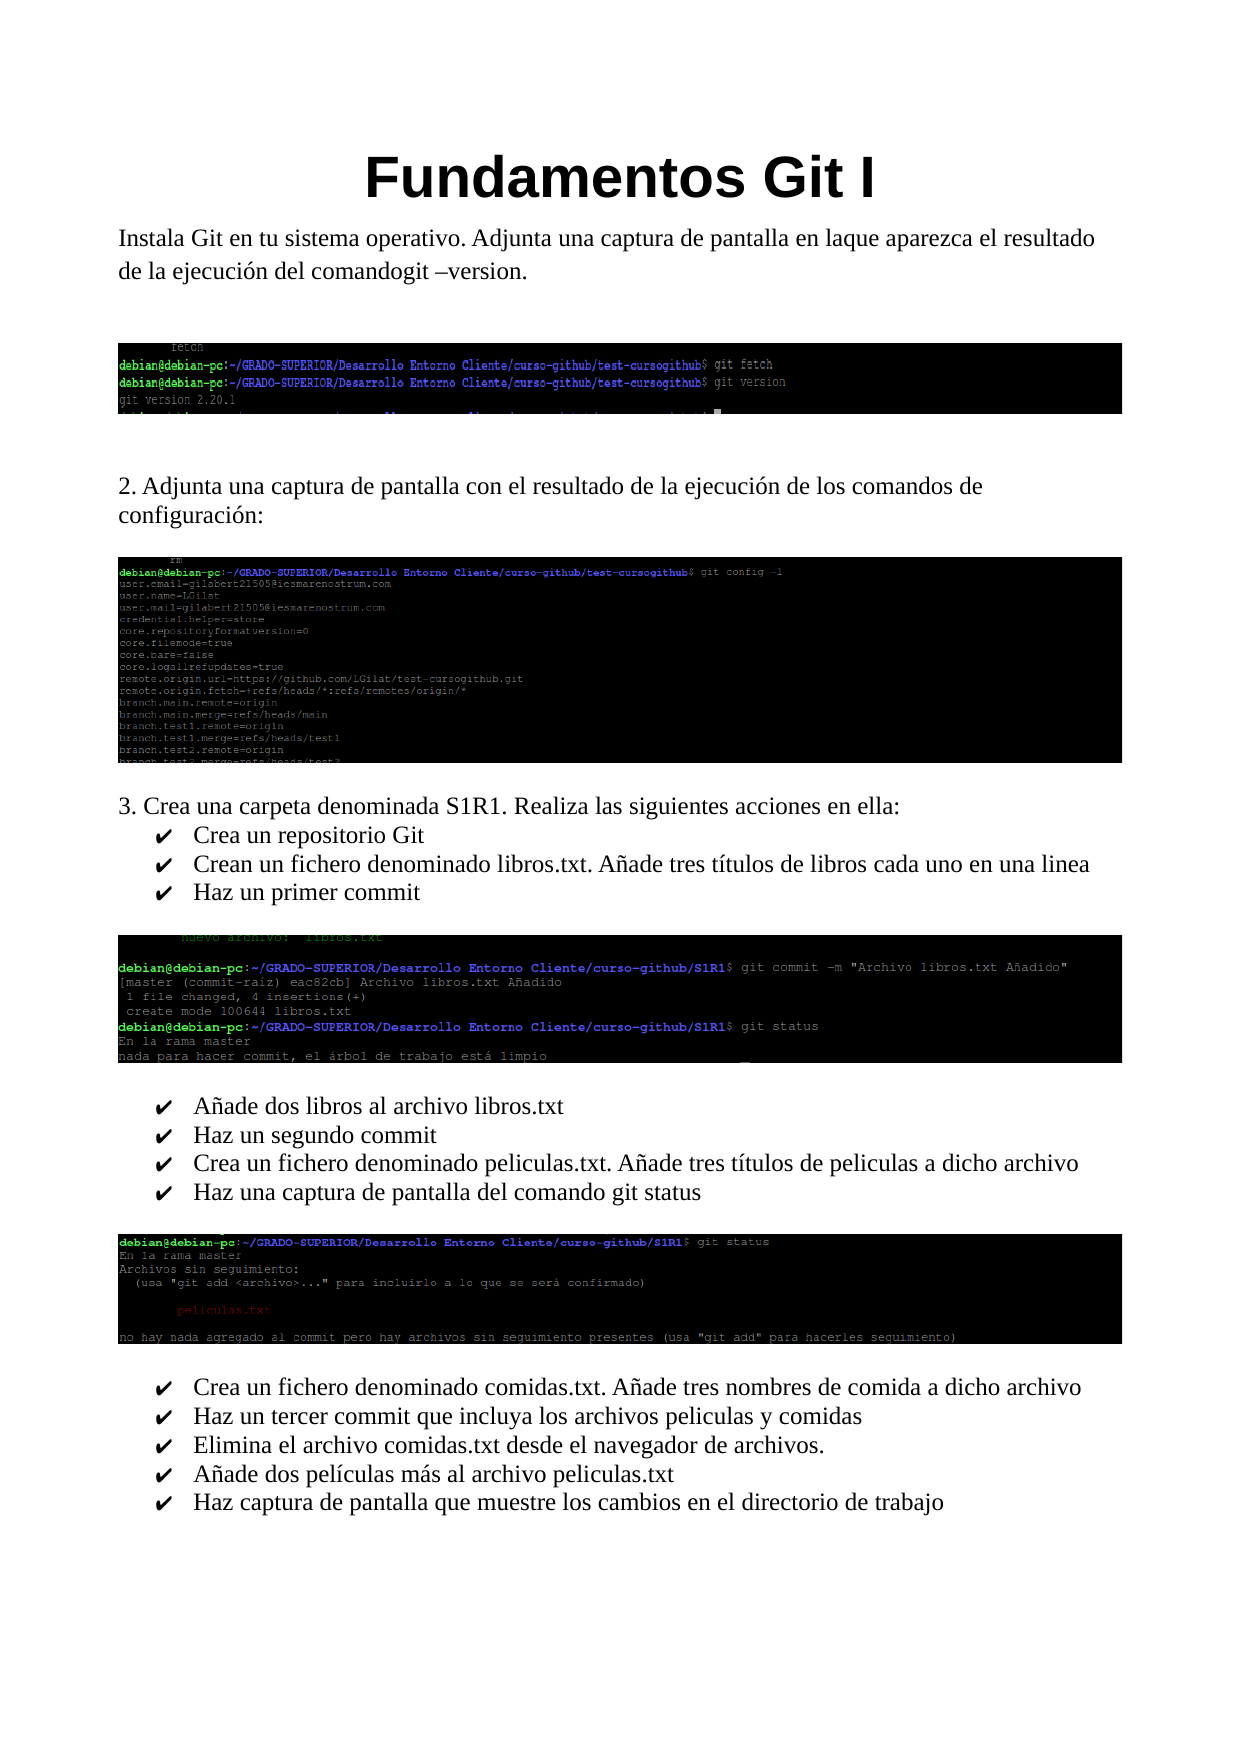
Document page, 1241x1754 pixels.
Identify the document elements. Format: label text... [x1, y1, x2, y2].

list Elimina el archivo comidas.txt desde el navegador de archivos. [156, 1430, 1122, 1459]
title Fundamentos Git I [118, 143, 1122, 210]
list Crea un fichero denominado comidas.txt. Añade tres nombres de comida a dicho archivo [156, 1372, 1122, 1401]
picture [118, 1234, 1123, 1344]
list Crea un repositorio Git [156, 820, 1122, 849]
picture [118, 557, 1123, 763]
list Haz un primer commit [156, 877, 1122, 906]
text Instala Git en tu sistema operativo. Adjunta una captura de pantalla en laque aparezca el resultado de la ejecución del comandogit –version. [118, 223, 1122, 284]
list Haz una captura de pantalla del comando git status [156, 1177, 1122, 1206]
list Haz un segundo commit [156, 1120, 1122, 1148]
text 3. Crea una carpeta denominada S1R1. Realiza las siguientes acciones en ella: [118, 791, 1122, 820]
list Añade dos libros al archivo libros.txt [156, 1091, 1122, 1120]
list Crea un fichero denominado peliculas.txt. Añade tres títulos de peliculas a dicho archivo [156, 1148, 1122, 1177]
picture [118, 935, 1123, 1063]
list Añade dos películas más al archivo peliculas.txt [156, 1459, 1122, 1487]
text 2. Adjunta una captura de pantalla con el resultado de la ejecución de los comandos de configuración: [118, 471, 1122, 528]
list Haz captura de pantalla que muestre los cambios en el directorio de trabajo [156, 1487, 1122, 1516]
list Crean un fichero denominado libros.txt. Añade tres títulos de libros cada uno en una linea [156, 849, 1122, 877]
list Haz un tercer commit que incluya los archivos peliculas y comidas [156, 1401, 1122, 1430]
picture [118, 343, 1123, 414]
